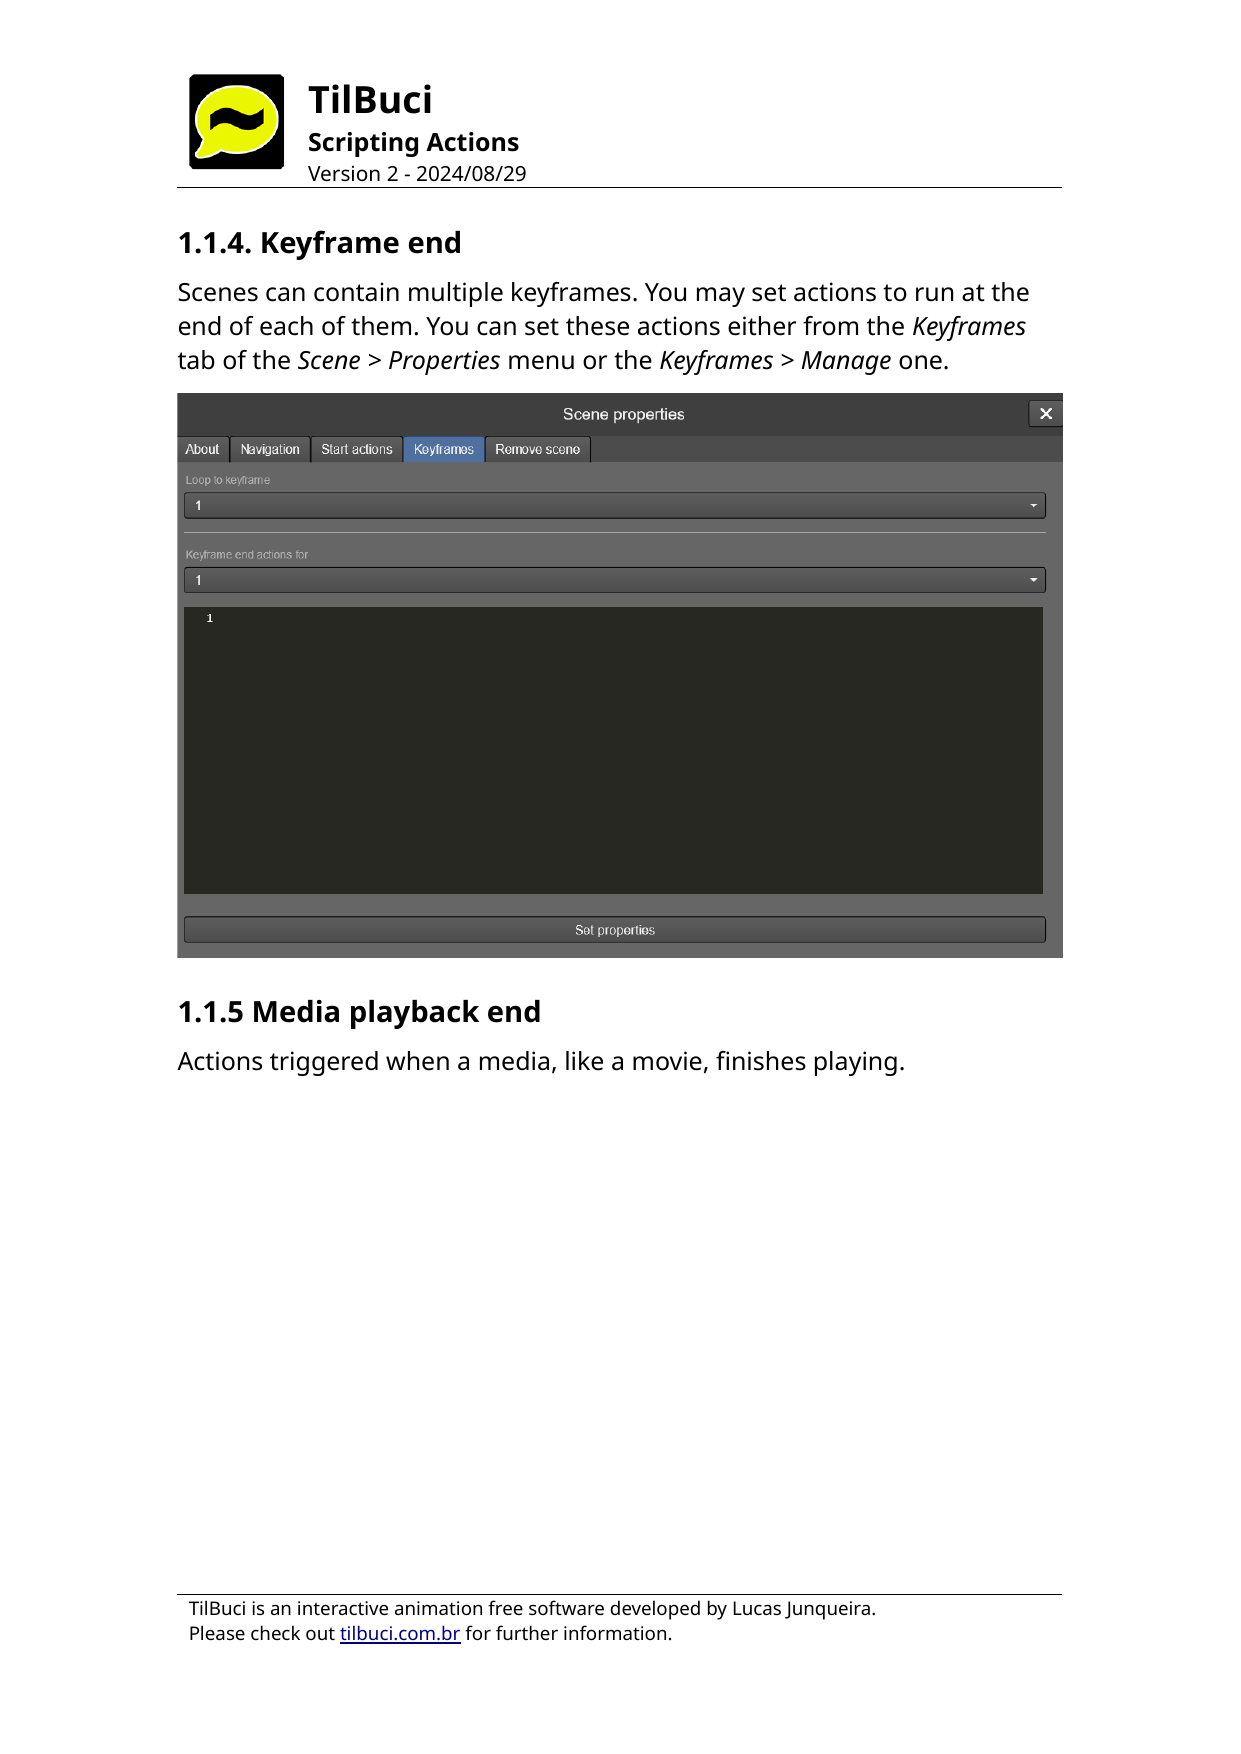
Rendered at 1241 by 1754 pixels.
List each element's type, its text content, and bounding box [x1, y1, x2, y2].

subtitle 1.1.4. Keyframe end [177, 222, 1063, 262]
text Scenes can contain multiple keyframes. You may set actions to run at the end of each of them. You can set these actions either from the Keyframes tab of the Scene > Properties menu or the Keyframes > Manage one. [177, 274, 1063, 377]
text Actions triggered when a media, like a movie, finishes playing. [177, 1043, 1063, 1077]
subtitle 1.1.5 Media playback end [177, 991, 1063, 1031]
